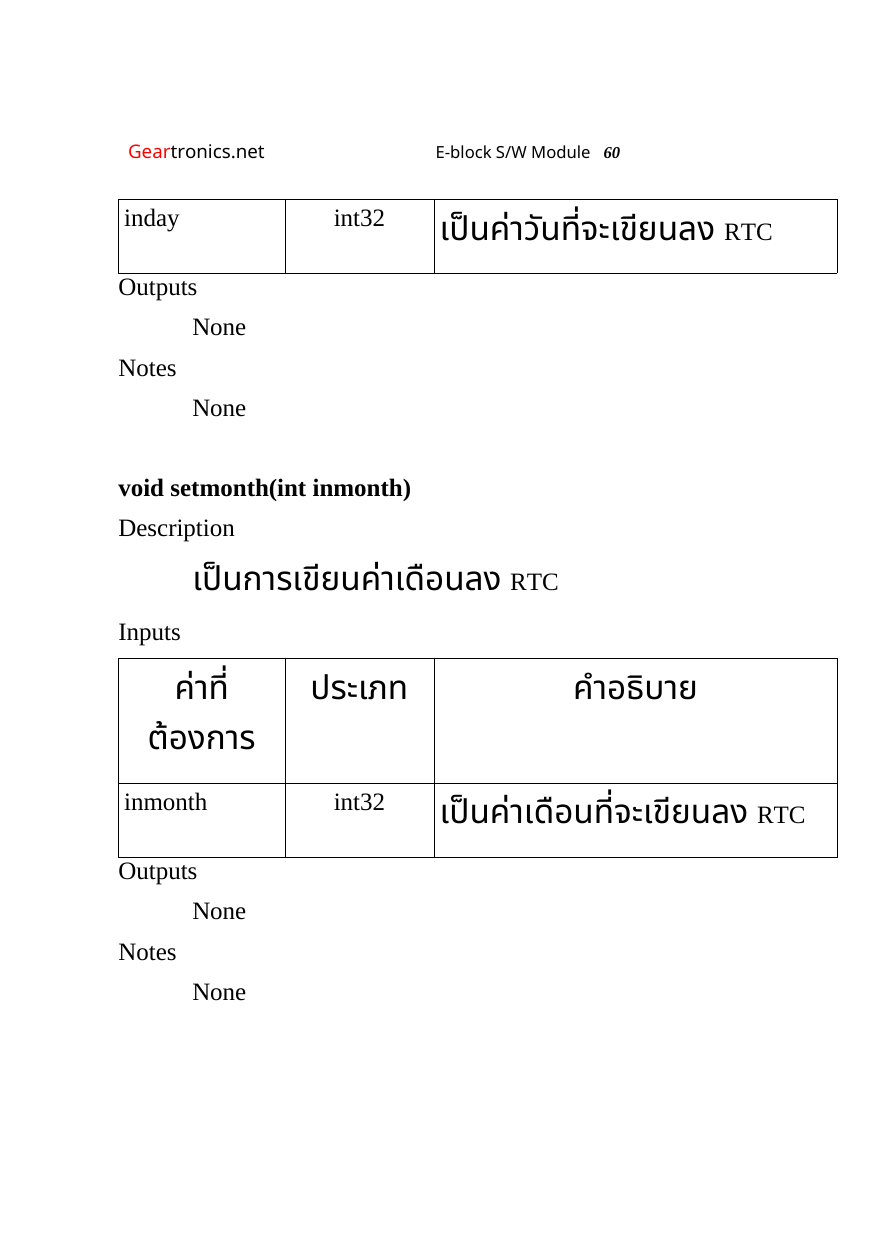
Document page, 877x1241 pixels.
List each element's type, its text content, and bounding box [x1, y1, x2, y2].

table_cell เป็นค่าเดือนที่จะเขียนลง RTC [435, 784, 837, 857]
table_header ประเภท [286, 659, 434, 783]
text None [118, 394, 837, 422]
text Description [118, 514, 837, 542]
text Outputs [118, 274, 837, 301]
text None [118, 313, 837, 341]
text None [118, 897, 837, 925]
text Inputs [118, 618, 837, 645]
table_cell เป็นค่าวันที่จะเขียนลง RTC [435, 200, 837, 273]
table_header คำอธิบาย [435, 659, 837, 783]
text เป็นการเขียนค่าเดือนลง RTC [118, 555, 837, 605]
table_cell inmonth [119, 784, 285, 857]
text None [118, 978, 837, 1006]
text Notes [118, 938, 837, 965]
table_header ค่าที่ต้องการ [119, 659, 285, 783]
table_cell int32 [286, 200, 434, 273]
table_cell int32 [286, 784, 434, 857]
table_cell inday [119, 200, 285, 273]
text Outputs [118, 858, 837, 885]
text Notes [118, 354, 837, 381]
text void setmonth(int inmonth) [118, 474, 837, 502]
